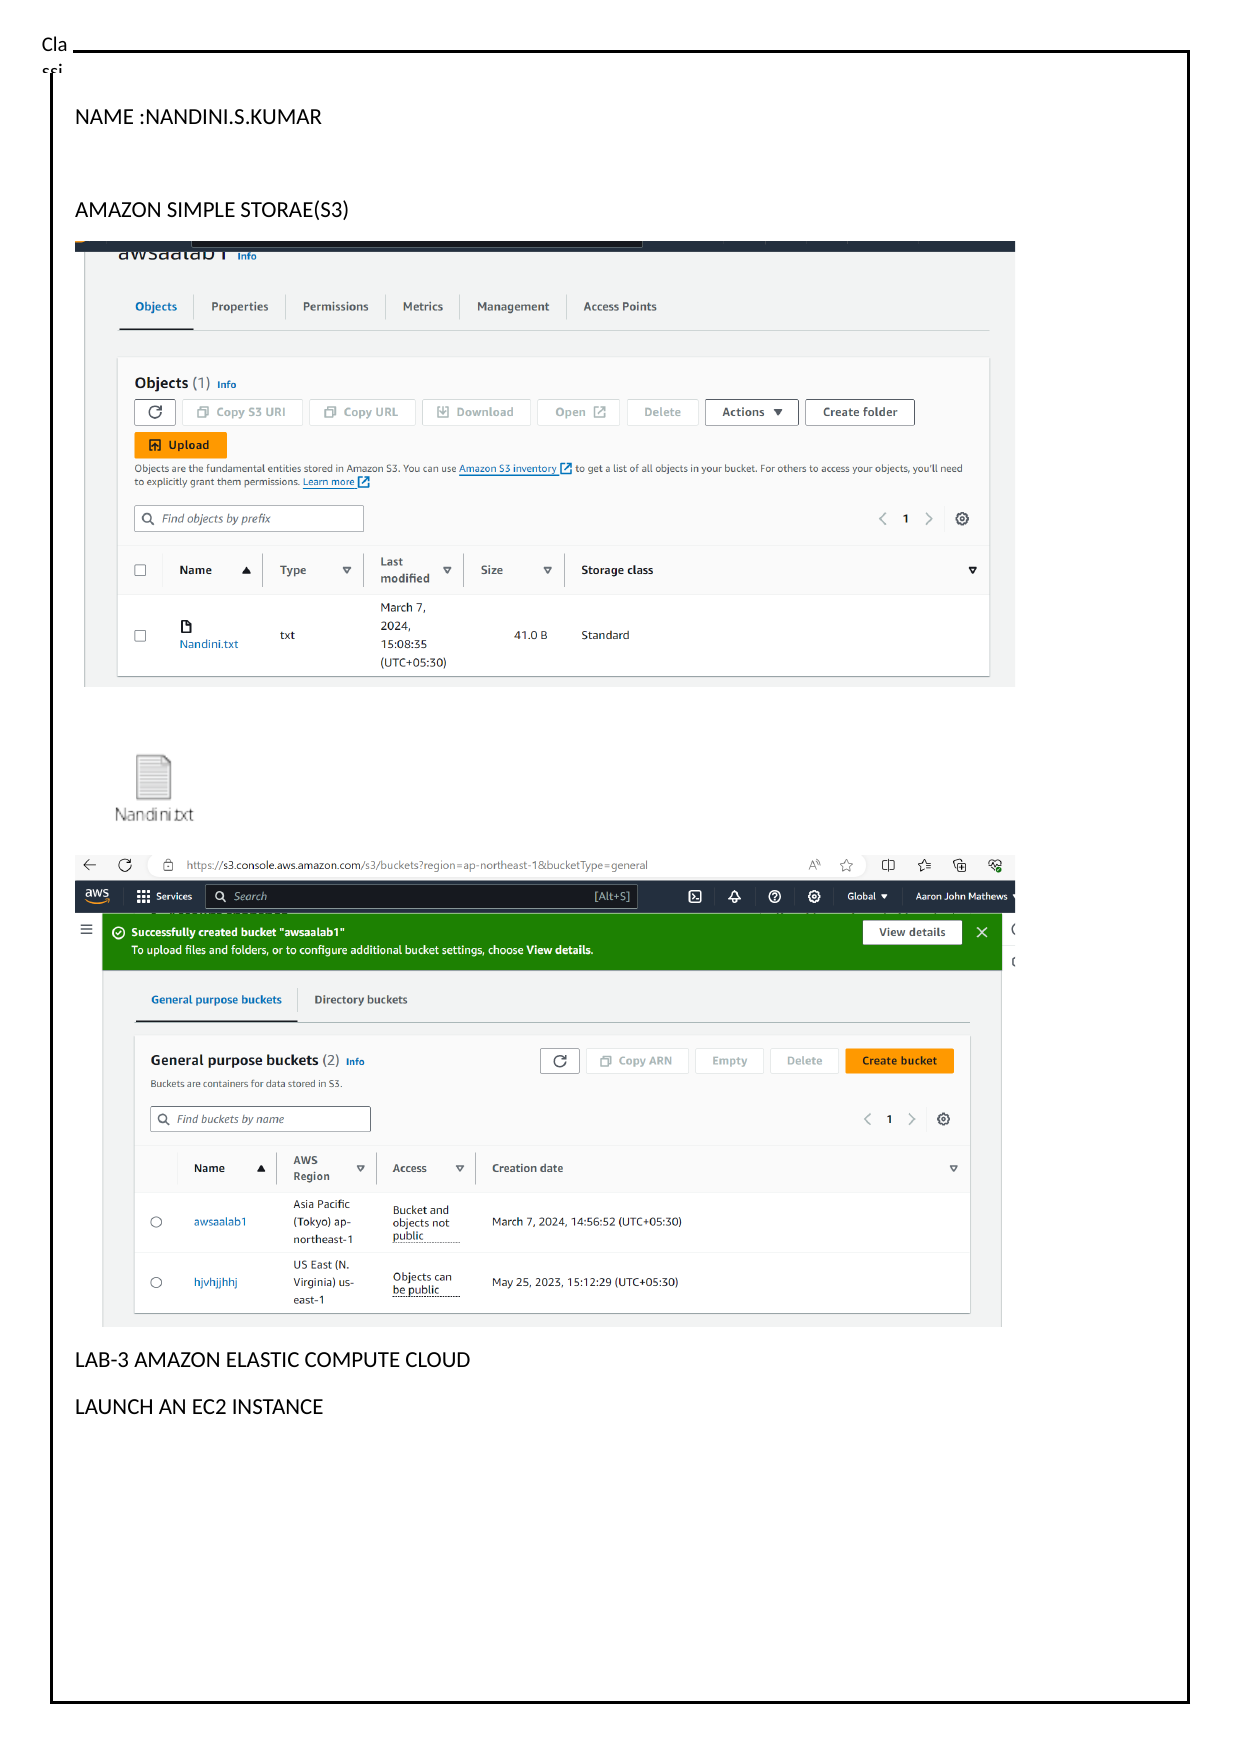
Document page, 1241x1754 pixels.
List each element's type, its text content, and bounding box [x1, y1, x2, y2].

text NAME :NANDINI.S.KUMAR [75, 102, 1165, 130]
text AMAZON SIMPLE STORAE(S3) [75, 195, 1165, 223]
text LAB-3 AMAZON ELASTIC COMPUTE CLOUD [75, 1345, 1165, 1373]
text LAUNCH AN EC2 INSTANCE [75, 1392, 1165, 1420]
